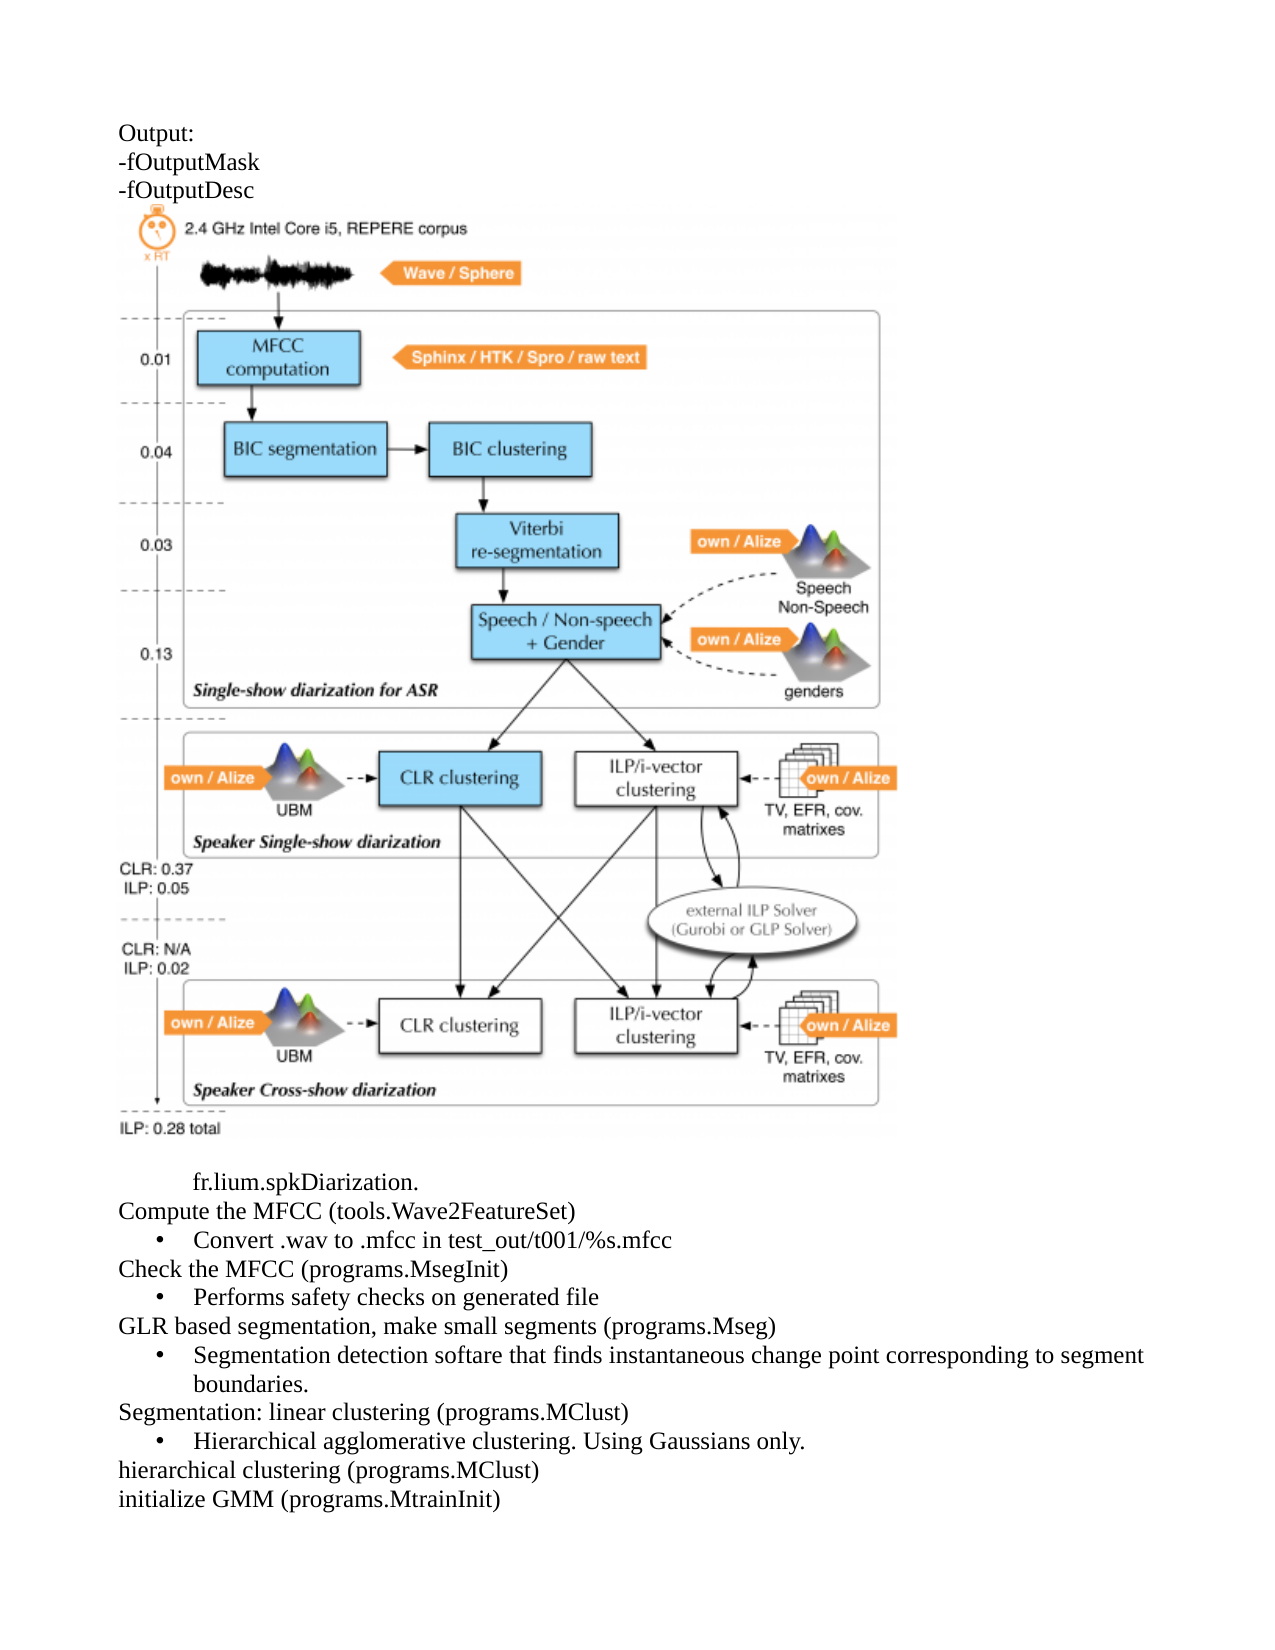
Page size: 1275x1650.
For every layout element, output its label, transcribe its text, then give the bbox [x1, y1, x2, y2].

text hierarchical clustering (programs.MClust) [118, 1455, 1157, 1484]
text fr.lium.spkDiarization. [118, 1167, 1157, 1196]
list Convert .wav to .mfcc in test_out/t001/%s.mfcc [156, 1225, 1157, 1254]
text -fOutputMask [118, 147, 1157, 176]
text Output: [118, 118, 1157, 147]
text initialize GMM (programs.MtrainInit) [118, 1484, 1157, 1512]
text Compute the MFCC (tools.Wave2FeatureSet) [118, 1196, 1157, 1225]
list Hierarchical agglomerative clustering. Using Gaussians only. [156, 1426, 1157, 1455]
list Segmentation detection softare that finds instantaneous change point corresponding to segment boundaries. [156, 1340, 1157, 1397]
text -fOutputDesc [118, 176, 1157, 204]
text GLR based segmentation, make small segments (programs.Mseg) [118, 1311, 1157, 1340]
text Segmentation: linear clustering (programs.MClust) [118, 1397, 1157, 1426]
text Check the MFCC (programs.MsegInit) [118, 1254, 1157, 1282]
picture [116, 204, 898, 1139]
list Performs safety checks on generated file [156, 1282, 1157, 1311]
